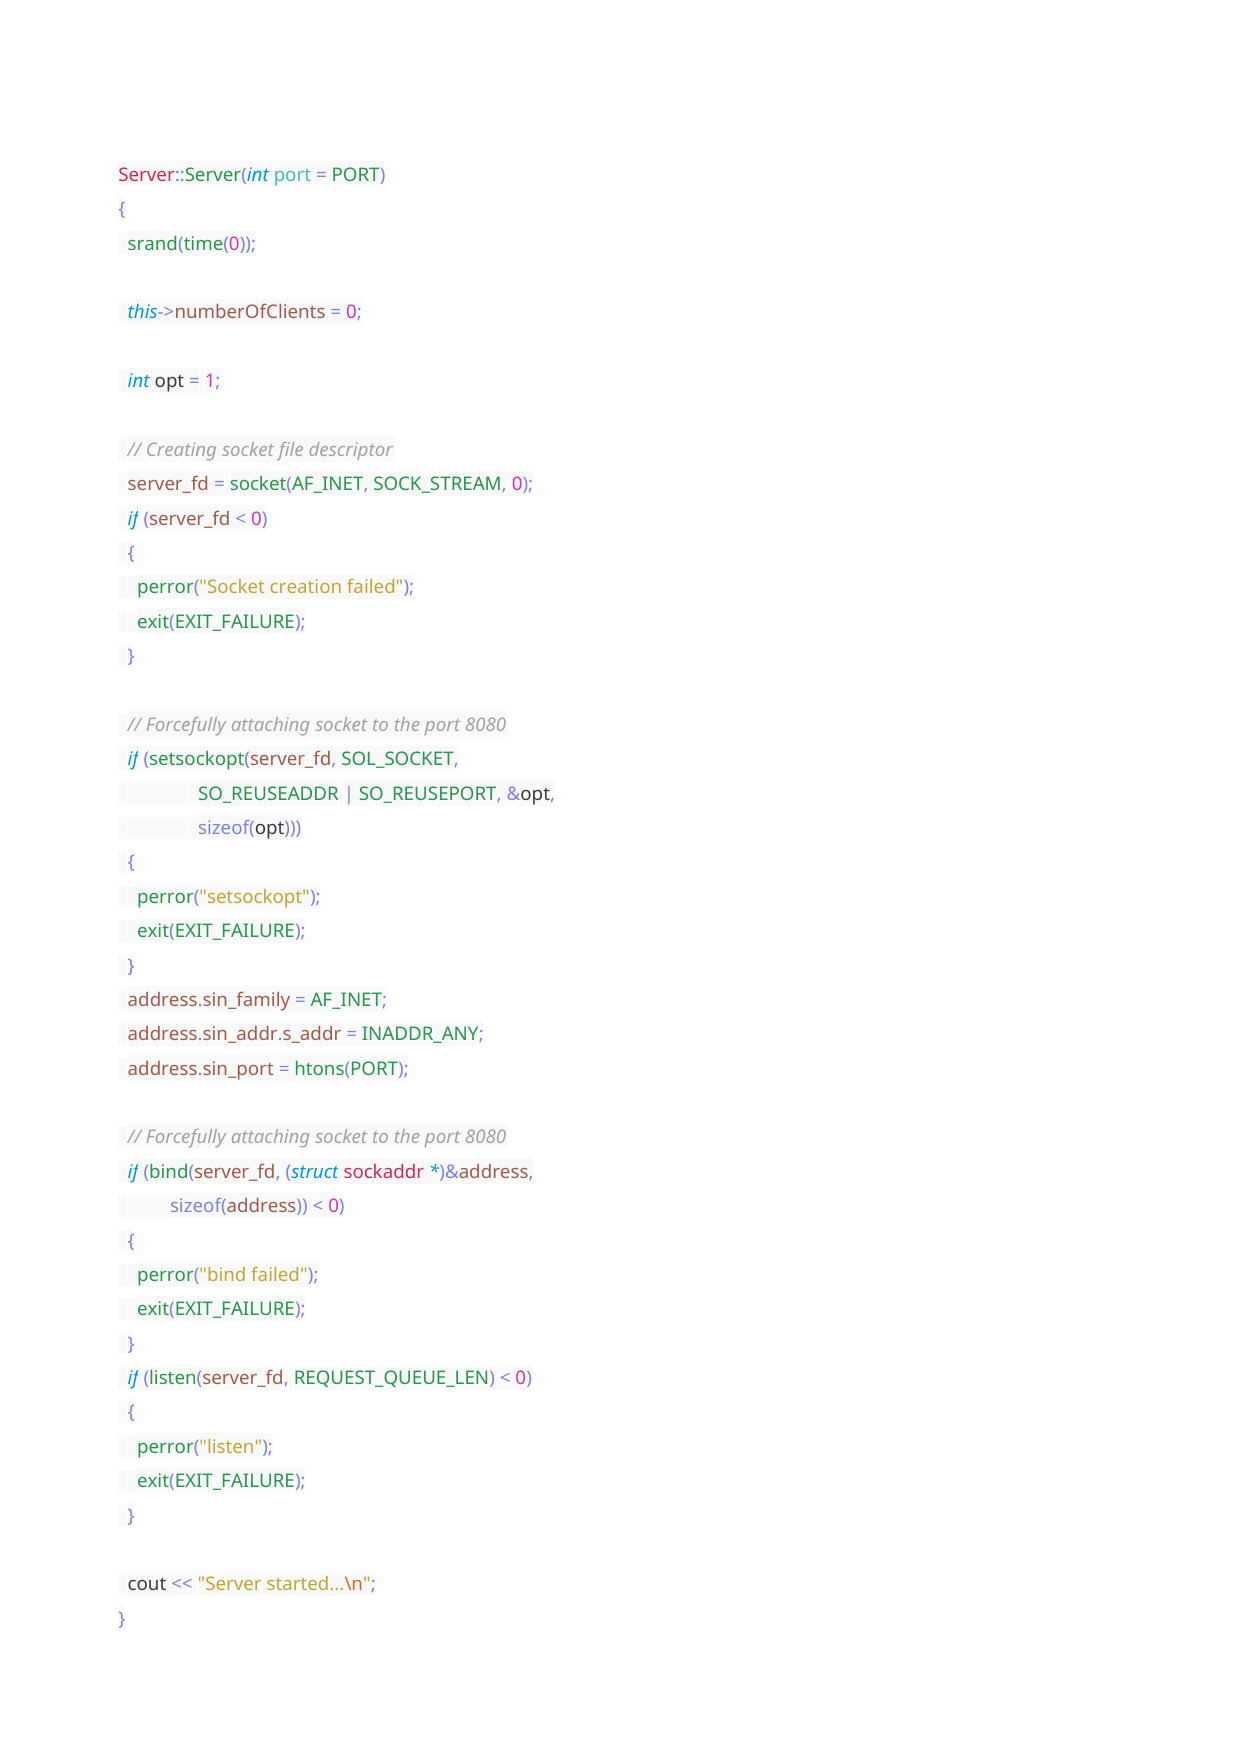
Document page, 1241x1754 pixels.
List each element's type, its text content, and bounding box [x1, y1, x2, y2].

text perror("setsockopt"); [118, 874, 1122, 909]
text // Forcefully attaching socket to the port 8080 [118, 1115, 1122, 1149]
text perror("Socket creation failed"); [118, 565, 1122, 599]
text if (setsockopt(server_fd, SOL_SOCKET, [118, 737, 1122, 771]
text perror("bind failed"); [118, 1252, 1122, 1287]
text address.sin_family = AF_INET; [118, 977, 1122, 1012]
text } [118, 1493, 1122, 1527]
text sizeof(opt))) [118, 806, 1122, 840]
text exit(EXIT_FAILURE); [118, 909, 1122, 943]
text sizeof(address)) < 0) [118, 1184, 1122, 1218]
text if (listen(server_fd, REQUEST_QUEUE_LEN) < 0) [118, 1356, 1122, 1390]
text cout << "Server started...\n"; [118, 1562, 1122, 1596]
text } [118, 1321, 1122, 1356]
text { [118, 531, 1122, 565]
text // Forcefully attaching socket to the port 8080 [118, 702, 1122, 737]
text { [118, 1218, 1122, 1252]
text srand(time(0)); [118, 221, 1122, 256]
text address.sin_port = htons(PORT); [118, 1046, 1122, 1081]
text exit(EXIT_FAILURE); [118, 599, 1122, 634]
text this->numberOfClients = 0; [118, 290, 1122, 324]
text } [118, 634, 1122, 668]
text exit(EXIT_FAILURE); [118, 1459, 1122, 1493]
text if (server_fd < 0) [118, 496, 1122, 531]
text perror("listen"); [118, 1424, 1122, 1459]
text { [118, 840, 1122, 874]
text { [118, 187, 1122, 221]
text int opt = 1; [118, 359, 1122, 393]
text if (bind(server_fd, (struct sockaddr *)&address, [118, 1149, 1122, 1184]
text } [118, 943, 1122, 977]
text exit(EXIT_FAILURE); [118, 1287, 1122, 1321]
text Server::Server(int port = PORT) [118, 152, 1122, 187]
text } [118, 1596, 1122, 1631]
text // Creating socket file descriptor [118, 427, 1122, 462]
text address.sin_addr.s_addr = INADDR_ANY; [118, 1012, 1122, 1046]
text server_fd = socket(AF_INET, SOCK_STREAM, 0); [118, 462, 1122, 496]
text { [118, 1390, 1122, 1424]
text SO_REUSEADDR | SO_REUSEPORT, &opt, [118, 771, 1122, 806]
